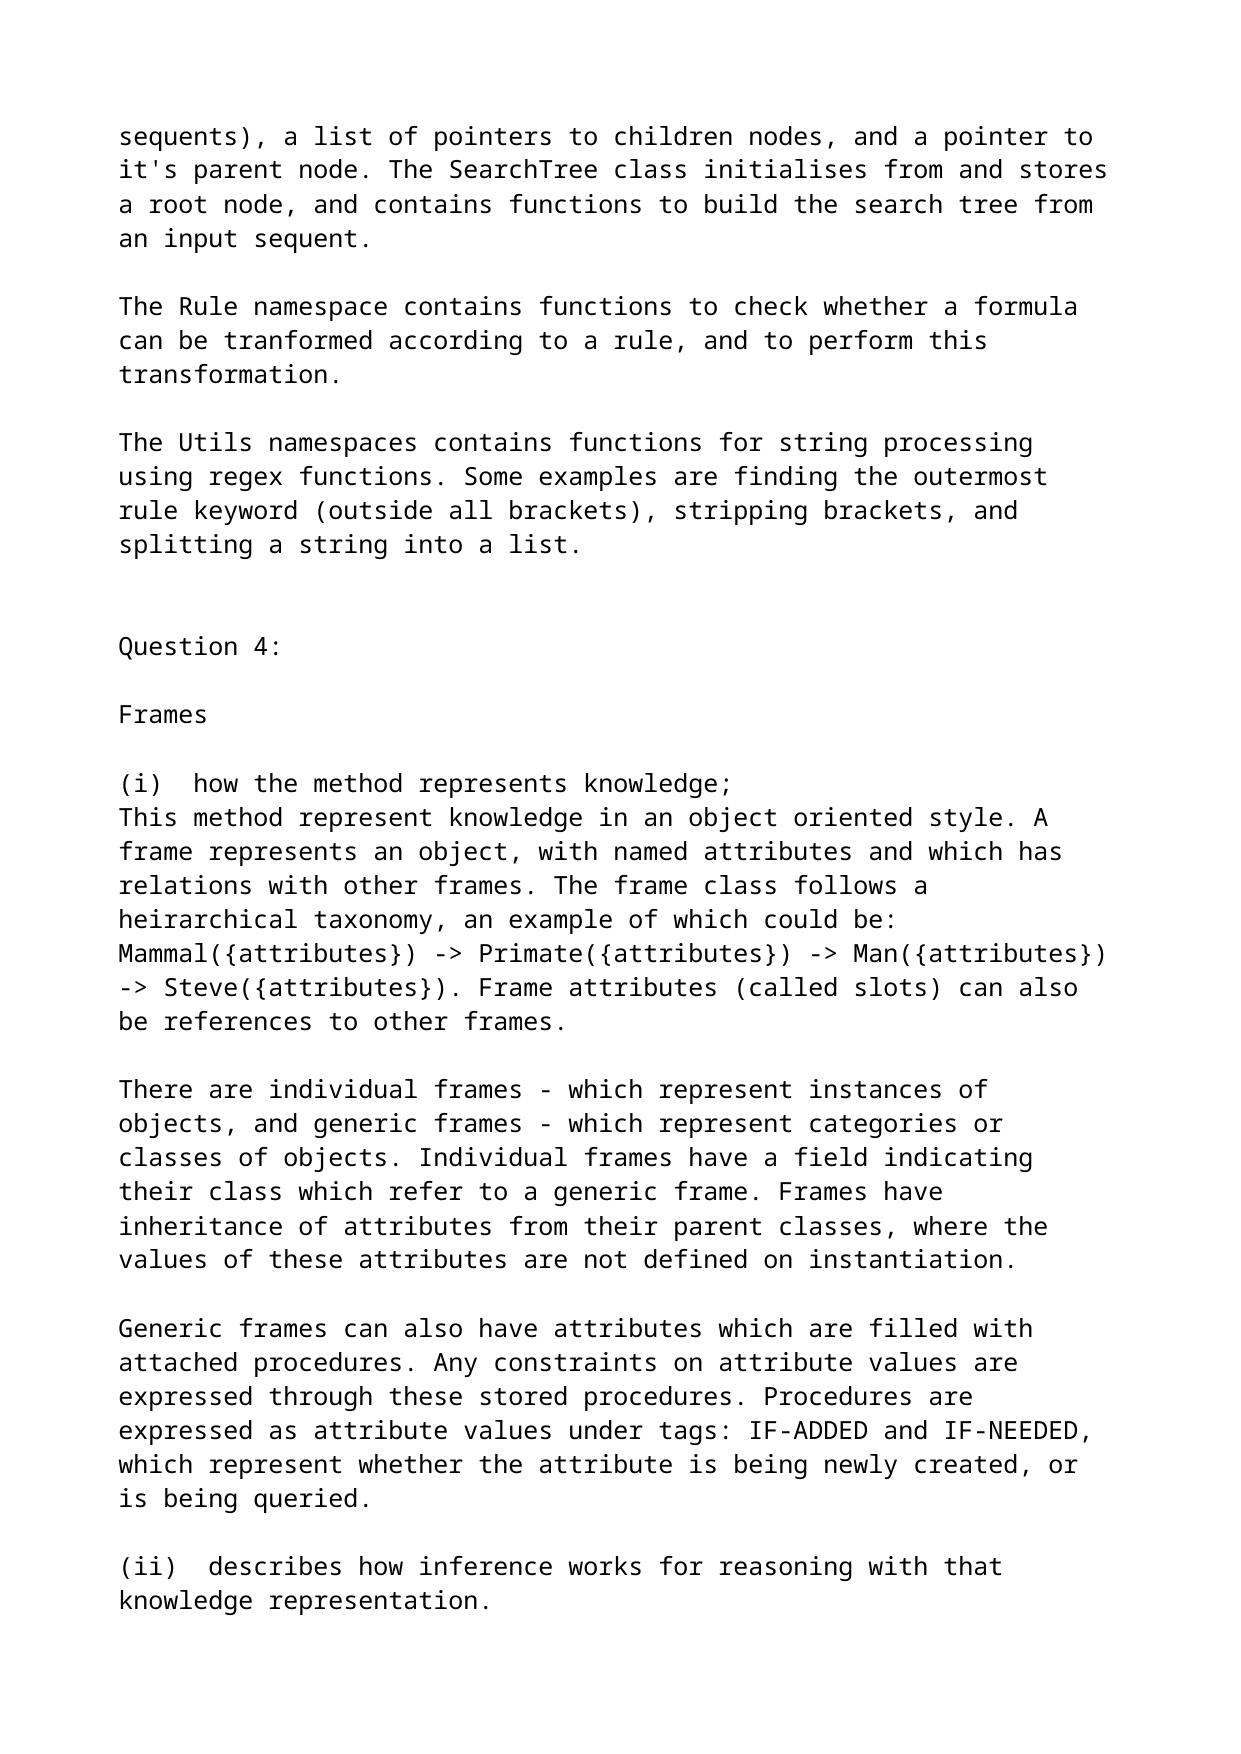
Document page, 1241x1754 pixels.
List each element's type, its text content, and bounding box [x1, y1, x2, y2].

text There are individual frames - which represent instances of objects, and generic frames - which represent categories or classes of objects. Individual frames have a field indicating their class which refer to a generic frame. Frames have inheritance of attributes from their parent classes, where the values of these attributes are not defined on instantiation. [118, 1072, 1122, 1276]
text The Utils namespaces contains functions for string processing using regex functions. Some examples are finding the outermost rule keyword (outside all brackets), stripping brackets, and splitting a string into a list. [118, 425, 1122, 561]
text The Rule namespace contains functions to check whether a formula can be tranformed according to a rule, and to perform this transformation. [118, 288, 1122, 391]
text This method represent knowledge in an object oriented style. A frame represents an object, with named attributes and which has relations with other frames. The frame class follows a heirarchical taxonomy, an example of which could be: [118, 799, 1122, 936]
text Question 4: [118, 629, 1122, 663]
text (i) how the method represents knowledge; [118, 765, 1122, 799]
text Frames [118, 697, 1122, 731]
text Generic frames can also have attributes which are filled with attached procedures. Any constraints on attribute values are expressed through these stored procedures. Procedures are expressed as attribute values under tags: IF-ADDED and IF-NEEDED, which represent whether the attribute is being newly created, or is being queried. [118, 1310, 1122, 1515]
text sequents), a list of pointers to children nodes, and a pointer to it's parent node. The SearchTree class initialises from and stores a root node, and contains functions to build the search tree from an input sequent. [118, 118, 1122, 254]
text Mammal({attributes}) -> Primate({attributes}) -> Man({attributes}) -> Steve({attributes}). Frame attributes (called slots) can also be references to other frames. [118, 936, 1122, 1038]
text (ii) describes how inference works for reasoning with that knowledge representation. [118, 1549, 1122, 1617]
